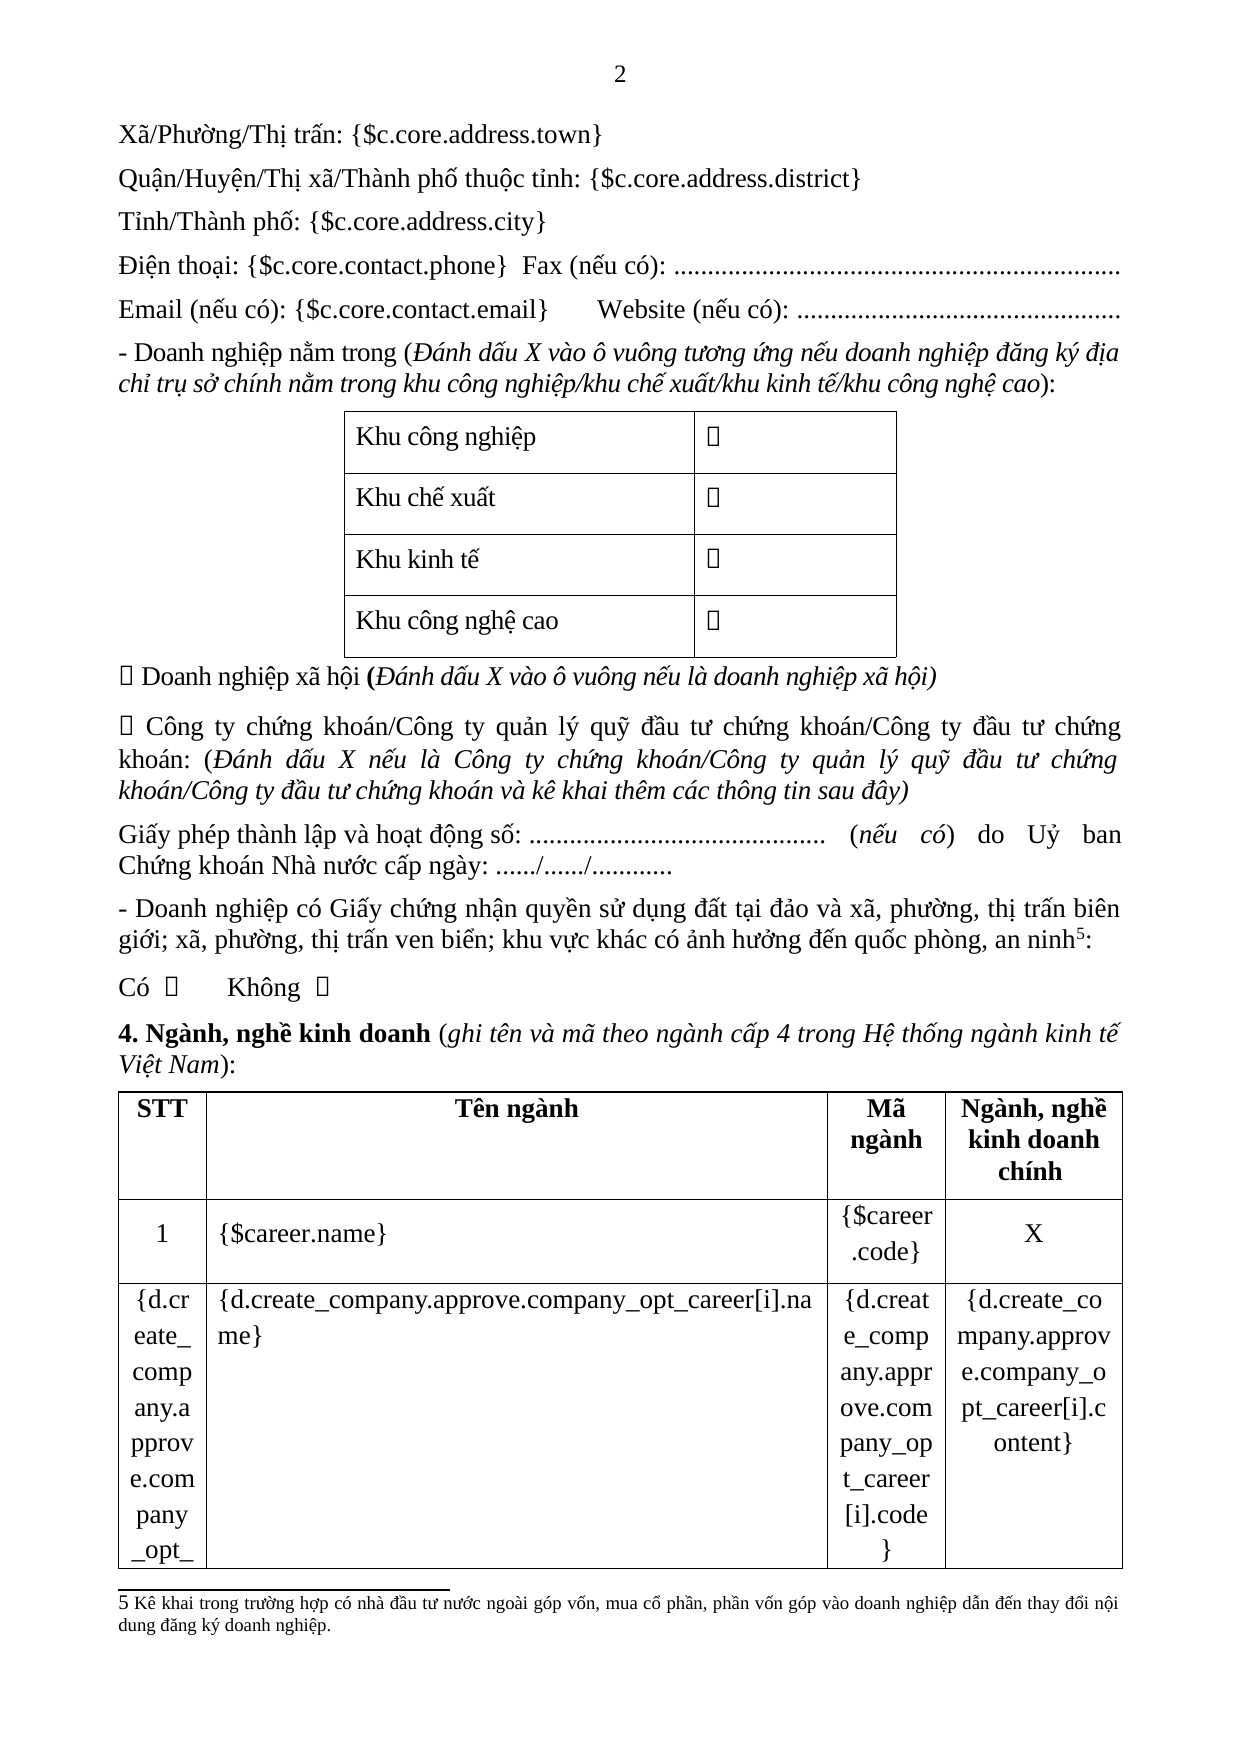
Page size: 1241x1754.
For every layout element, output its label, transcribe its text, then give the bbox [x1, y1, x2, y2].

table_cell 1 [119, 1200, 206, 1282]
table_cell Khu kinh tế [345, 535, 694, 595]
table_cell X [946, 1200, 1122, 1282]
table_cell {d.create_company.approve.company_opt_ [119, 1284, 206, 1568]
text Điện thoại: {$c.core.contact.phone} Fax (nếu có): [118, 249, 1122, 280]
text Kê khai trong trường hợp có nhà đầu tư nước ngoài góp vốn, mua cổ phần, phần vốn góp vào doanh nghiệp dẫn đến thay đổi nội dung đăng ký doanh nghiệp. [118, 1590, 1122, 1636]
table_cell {$career.name} [207, 1200, 827, 1282]
table_cell {d.create_company.approve.company_opt_career[i].name} [207, 1284, 827, 1568]
table_cell {$career.code} [828, 1200, 945, 1282]
text Tỉnh/Thành phố: {$c.core.address.city} [118, 205, 1122, 237]
table_cell Khu chế xuất [345, 474, 694, 534]
table_header STT [119, 1093, 206, 1198]
table_cell {d.create_company.approve.company_opt_career[i].content} [946, 1284, 1122, 1568]
table_header Tên ngành [207, 1093, 827, 1198]
table_header  [695, 412, 896, 472]
text Email (nếu có): {$c.core.contact.email} Website (nếu có): [118, 293, 1122, 324]
text Có  Không  [118, 967, 1122, 1004]
table_header Ngành, nghề kinh doanh chính [946, 1093, 1122, 1198]
table_cell  [695, 535, 896, 595]
table_header Khu công nghiệp [345, 412, 694, 472]
text  Công ty chứng khoán/Công ty quản lý quỹ đầu tư chứng khoán/Công ty đầu tư chứng khoán: (Đánh dấu X nếu là Công ty chứng khoán/Công ty quản lý quỹ đầu tư chứng khoán/Công ty đầu tư chứng khoán và kê khai thêm các thông tin sau đây) [118, 706, 1122, 805]
table_cell  [695, 474, 896, 534]
text - Doanh nghiệp nằm trong (Đánh dấu X vào ô vuông tương ứng nếu doanh nghiệp đăng ký địa chỉ trụ sở chính nằm trong khu công nghiệp/khu chế xuất/khu kinh tế/khu công nghệ cao): [118, 336, 1122, 399]
table_cell {d.create_company.approve.company_opt_career[i].code} [828, 1284, 945, 1568]
text Giấy phép thành lập và hoạt động số: (nếu có) do Uỷ ban Chứng khoán Nhà nước cấp ngày: ....../....../............ [118, 818, 1122, 880]
text Xã/Phường/Thị trấn: {$c.core.address.town} [118, 118, 1122, 149]
text  Doanh nghiệp xã hội (Đánh dấu X vào ô vuông nếu là doanh nghiệp xã hội) [118, 657, 1122, 693]
table_cell  [695, 596, 896, 657]
text 4. Ngành, nghề kinh doanh (ghi tên và mã theo ngành cấp 4 trong Hệ thống ngành kinh tế Việt Nam): [118, 1017, 1122, 1079]
text Quận/Huyện/Thị xã/Thành phố thuộc tỉnh: {$c.core.address.district} [118, 162, 1122, 193]
table_cell Khu công nghệ cao [345, 596, 694, 657]
table_header Mã ngành [828, 1093, 945, 1198]
text - Doanh nghiệp có Giấy chứng nhận quyền sử dụng đất tại đảo và xã, phường, thị trấn biên giới; xã, phường, thị trấn ven biển; khu vực khác có ảnh hưởng đến quốc phòng, an ninh: [118, 892, 1122, 955]
